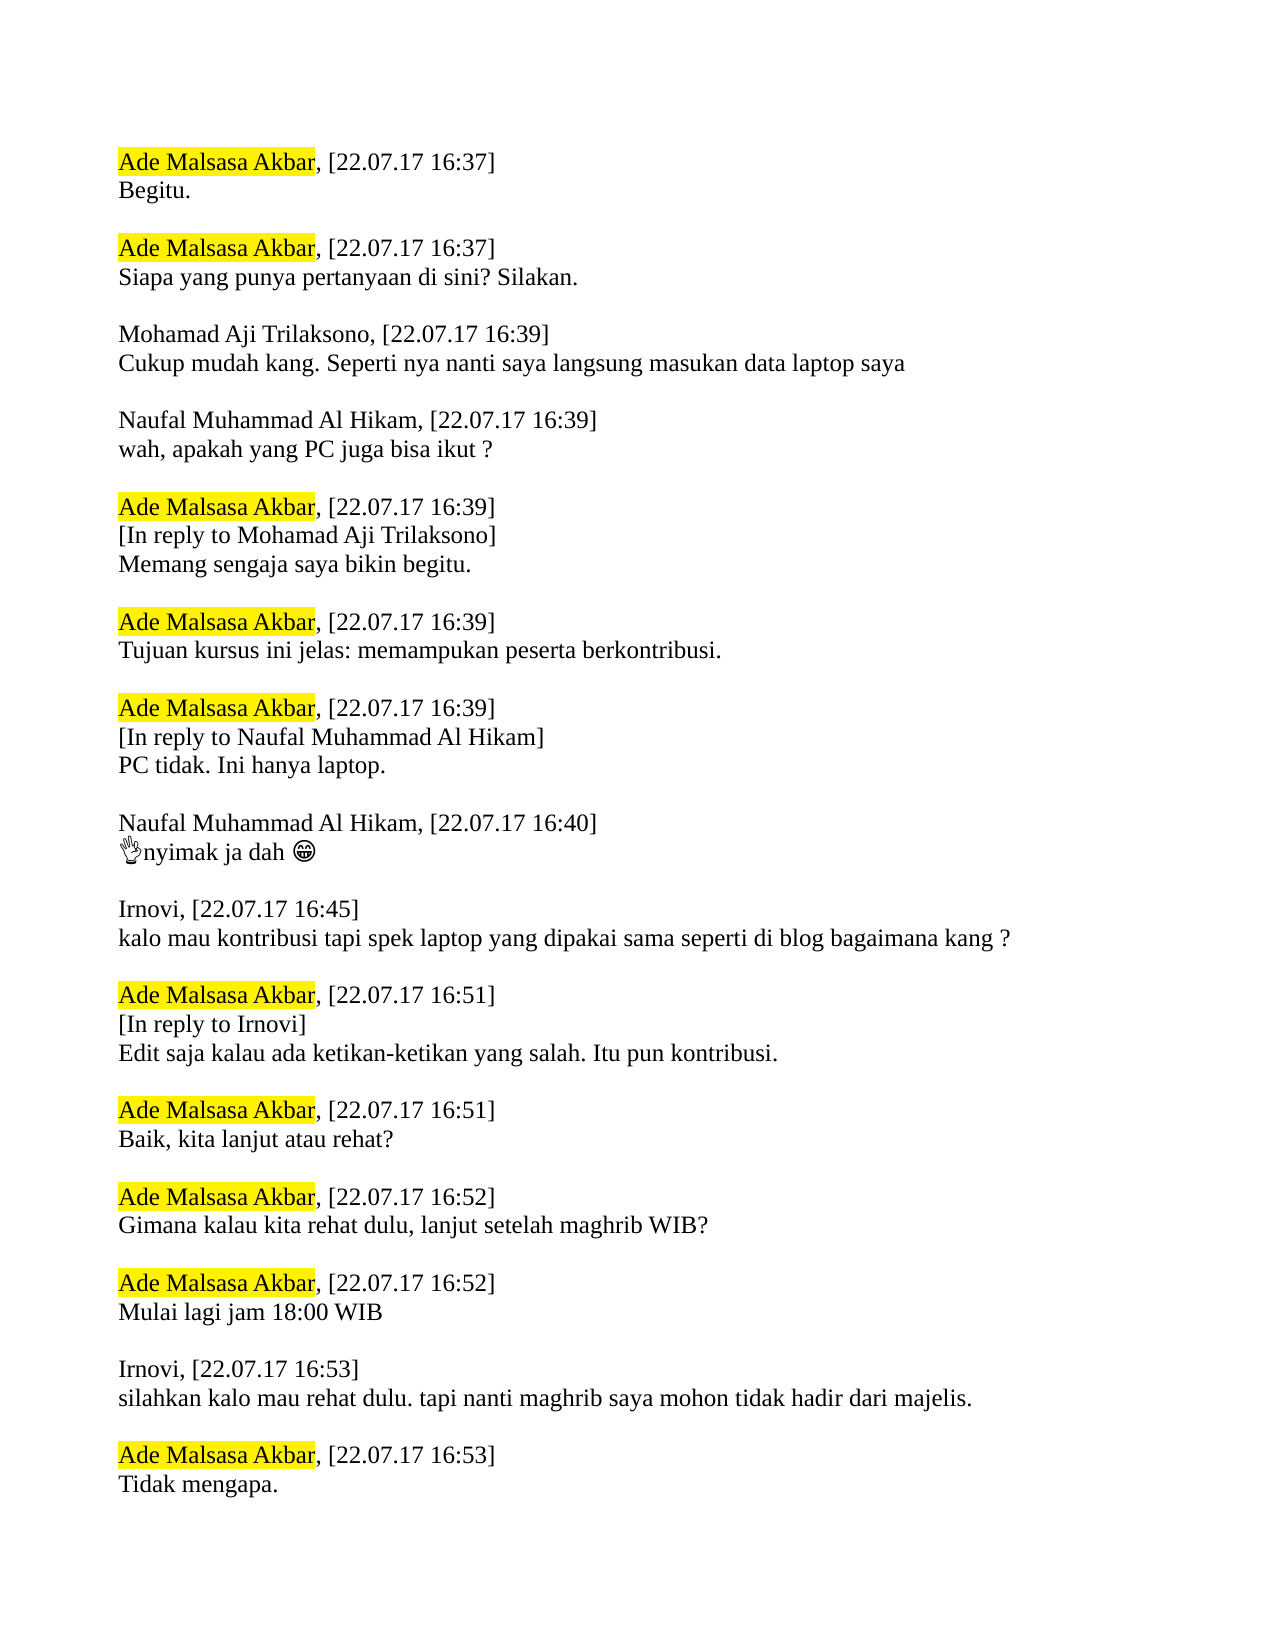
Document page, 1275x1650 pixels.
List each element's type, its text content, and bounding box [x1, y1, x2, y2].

text Ade Malsasa Akbar, [22.07.17 16:53] [118, 1441, 1157, 1469]
text Tidak mengapa. [118, 1469, 1157, 1498]
text Siapa yang punya pertanyaan di sini? Silakan. [118, 262, 1157, 291]
text Ade Malsasa Akbar, [22.07.17 16:51] [118, 981, 1157, 1009]
text Tujuan kursus ini jelas: memampukan peserta berkontribusi. [118, 636, 1157, 664]
text Irnovi, [22.07.17 16:53] [118, 1354, 1157, 1383]
text Baik, kita lanjut atau rehat? [118, 1124, 1157, 1153]
text Irnovi, [22.07.17 16:45] [118, 894, 1157, 923]
text wah, apakah yang PC juga bisa ikut ? [118, 434, 1157, 463]
text Naufal Muhammad Al Hikam, [22.07.17 16:39] [118, 406, 1157, 434]
text Ade Malsasa Akbar, [22.07.17 16:52] [118, 1182, 1157, 1211]
text [In reply to Irnovi] [118, 1009, 1157, 1038]
text Ade Malsasa Akbar, [22.07.17 16:37] [118, 147, 1157, 176]
text Ade Malsasa Akbar, [22.07.17 16:52] [118, 1268, 1157, 1297]
text Mohamad Aji Trilaksono, [22.07.17 16:39] [118, 319, 1157, 348]
text kalo mau kontribusi tapi spek laptop yang dipakai sama seperti di blog bagaimana kang ? [118, 923, 1157, 952]
text PC tidak. Ini hanya laptop. [118, 751, 1157, 779]
text Cukup mudah kang. Seperti nya nanti saya langsung masukan data laptop saya [118, 348, 1157, 377]
text Gimana kalau kita rehat dulu, lanjut setelah maghrib WIB? [118, 1211, 1157, 1239]
text [In reply to Naufal Muhammad Al Hikam] [118, 722, 1157, 751]
text Begitu. [118, 176, 1157, 204]
text Mulai lagi jam 18:00 WIB [118, 1297, 1157, 1326]
text Ade Malsasa Akbar, [22.07.17 16:39] [118, 492, 1157, 521]
text Ade Malsasa Akbar, [22.07.17 16:39] [118, 607, 1157, 636]
text silahkan kalo mau rehat dulu. tapi nanti maghrib saya mohon tidak hadir dari majelis. [118, 1383, 1157, 1412]
text Naufal Muhammad Al Hikam, [22.07.17 16:40] [118, 808, 1157, 837]
text Ade Malsasa Akbar, [22.07.17 16:39] [118, 693, 1157, 722]
text Ade Malsasa Akbar, [22.07.17 16:37] [118, 233, 1157, 262]
text [In reply to Mohamad Aji Trilaksono] [118, 521, 1157, 549]
text Ade Malsasa Akbar, [22.07.17 16:51] [118, 1096, 1157, 1124]
text Edit saja kalau ada ketikan-ketikan yang salah. Itu pun kontribusi. [118, 1038, 1157, 1067]
text Memang sengaja saya bikin begitu. [118, 549, 1157, 578]
text 👌nyimak ja dah 😁🙏 [118, 837, 1157, 866]
